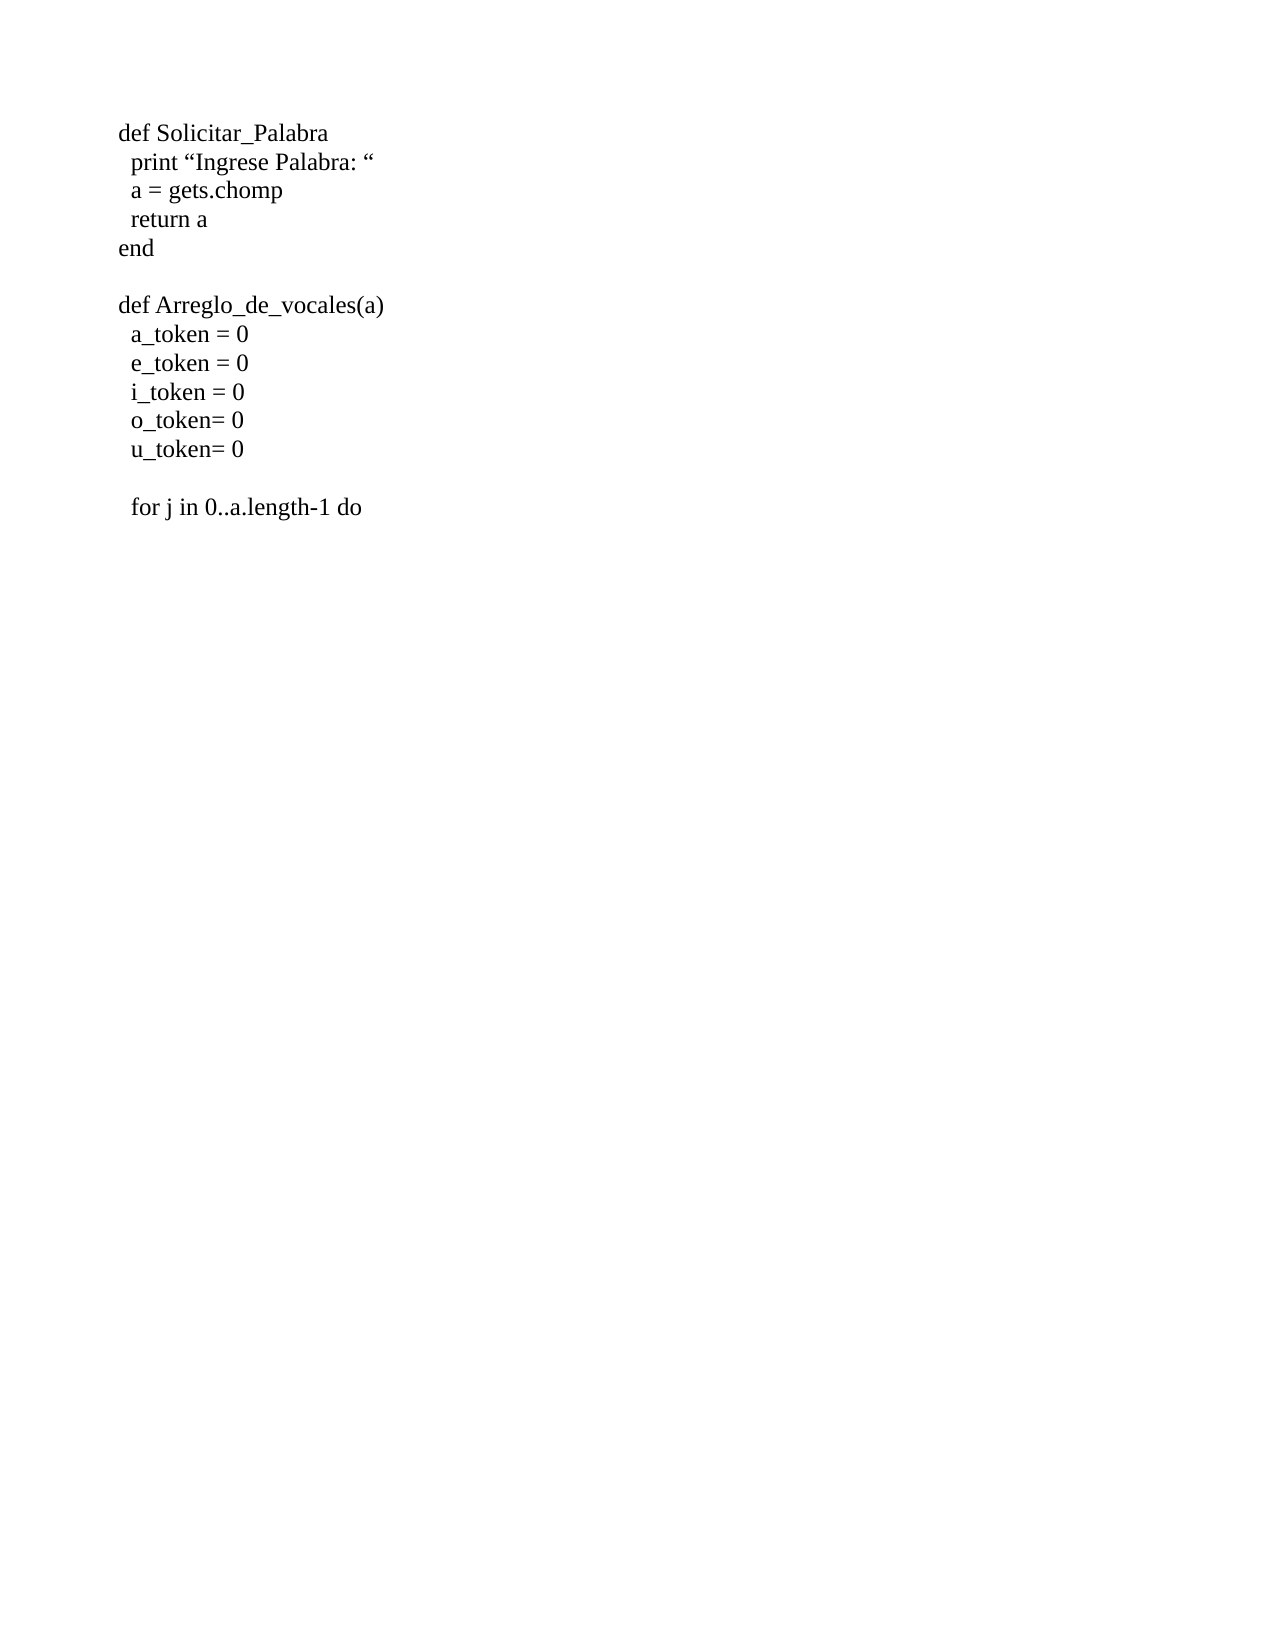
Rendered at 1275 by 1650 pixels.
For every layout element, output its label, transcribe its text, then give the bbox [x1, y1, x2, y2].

text return a [118, 204, 1157, 233]
text a_token = 0 [118, 319, 1157, 348]
text e_token = 0 [118, 348, 1157, 377]
text print “Ingrese Palabra: “ [118, 147, 1157, 176]
text def Arreglo_de_vocales(a) [118, 291, 1157, 319]
text a = gets.chomp [118, 176, 1157, 204]
text i_token = 0 [118, 377, 1157, 406]
text o_token= 0 [118, 406, 1157, 434]
text for j in 0..a.length-1 do [118, 492, 1157, 521]
text def Solicitar_Palabra [118, 118, 1157, 147]
text u_token= 0 [118, 434, 1157, 463]
text end [118, 233, 1157, 262]
